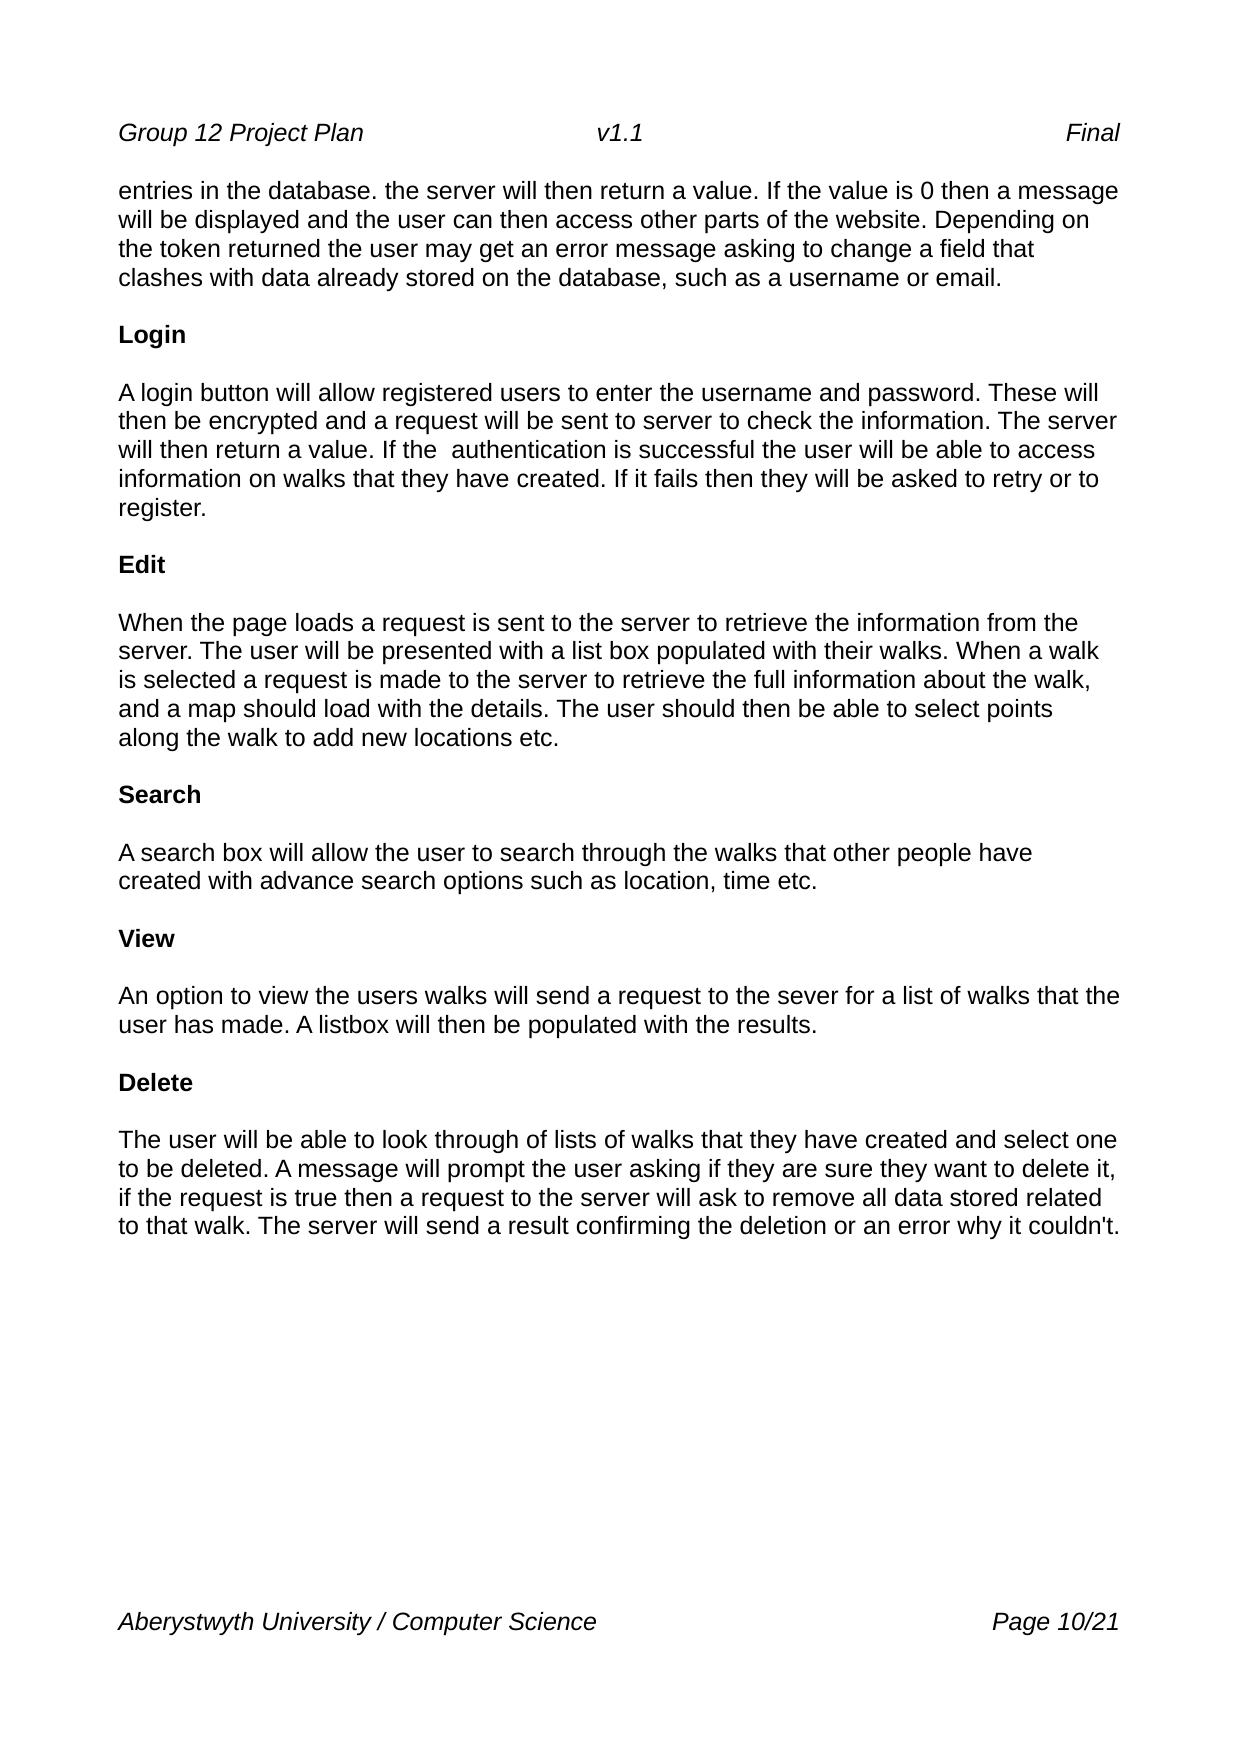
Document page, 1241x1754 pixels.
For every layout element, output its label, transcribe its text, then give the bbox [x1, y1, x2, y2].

text When the page loads a request is sent to the server to retrieve the information from the server. The user will be presented with a list box populated with their walks. When a walk is selected a request is made to the server to retrieve the full information about the walk, and a map should load with the details. The user should then be able to select points along the walk to add new locations etc. [118, 608, 1122, 751]
text Delete [118, 1068, 1122, 1096]
text Search [118, 780, 1122, 809]
text An option to view the users walks will send a request to the sever for a list of walks that the user has made. A listbox will then be populated with the results. [118, 981, 1122, 1039]
text Edit [118, 550, 1122, 579]
text The user will be able to look through of lists of walks that they have created and select one to be deleted. A message will prompt the user asking if they are sure they want to delete it, if the request is true then a request to the server will ask to remove all data stored related to that walk. The server will send a result confirming the deletion or an error why it couldn't. [118, 1125, 1122, 1240]
text Login [118, 320, 1122, 349]
text A search box will allow the user to search through the walks that other people have created with advance search options such as location, time etc. [118, 838, 1122, 895]
text A login button will allow registered users to enter the username and password. These will then be encrypted and a request will be sent to server to check the information. The server will then return a value. If the authentication is successful the user will be able to access information on walks that they have created. If it fails then they will be asked to retry or to register. [118, 378, 1122, 521]
text View [118, 924, 1122, 953]
text entries in the database. the server will then return a value. If the value is 0 then a message will be displayed and the user can then access other parts of the website. Depending on the token returned the user may get an error message asking to change a field that clashes with data already stored on the database, such as a username or email. [118, 176, 1122, 291]
